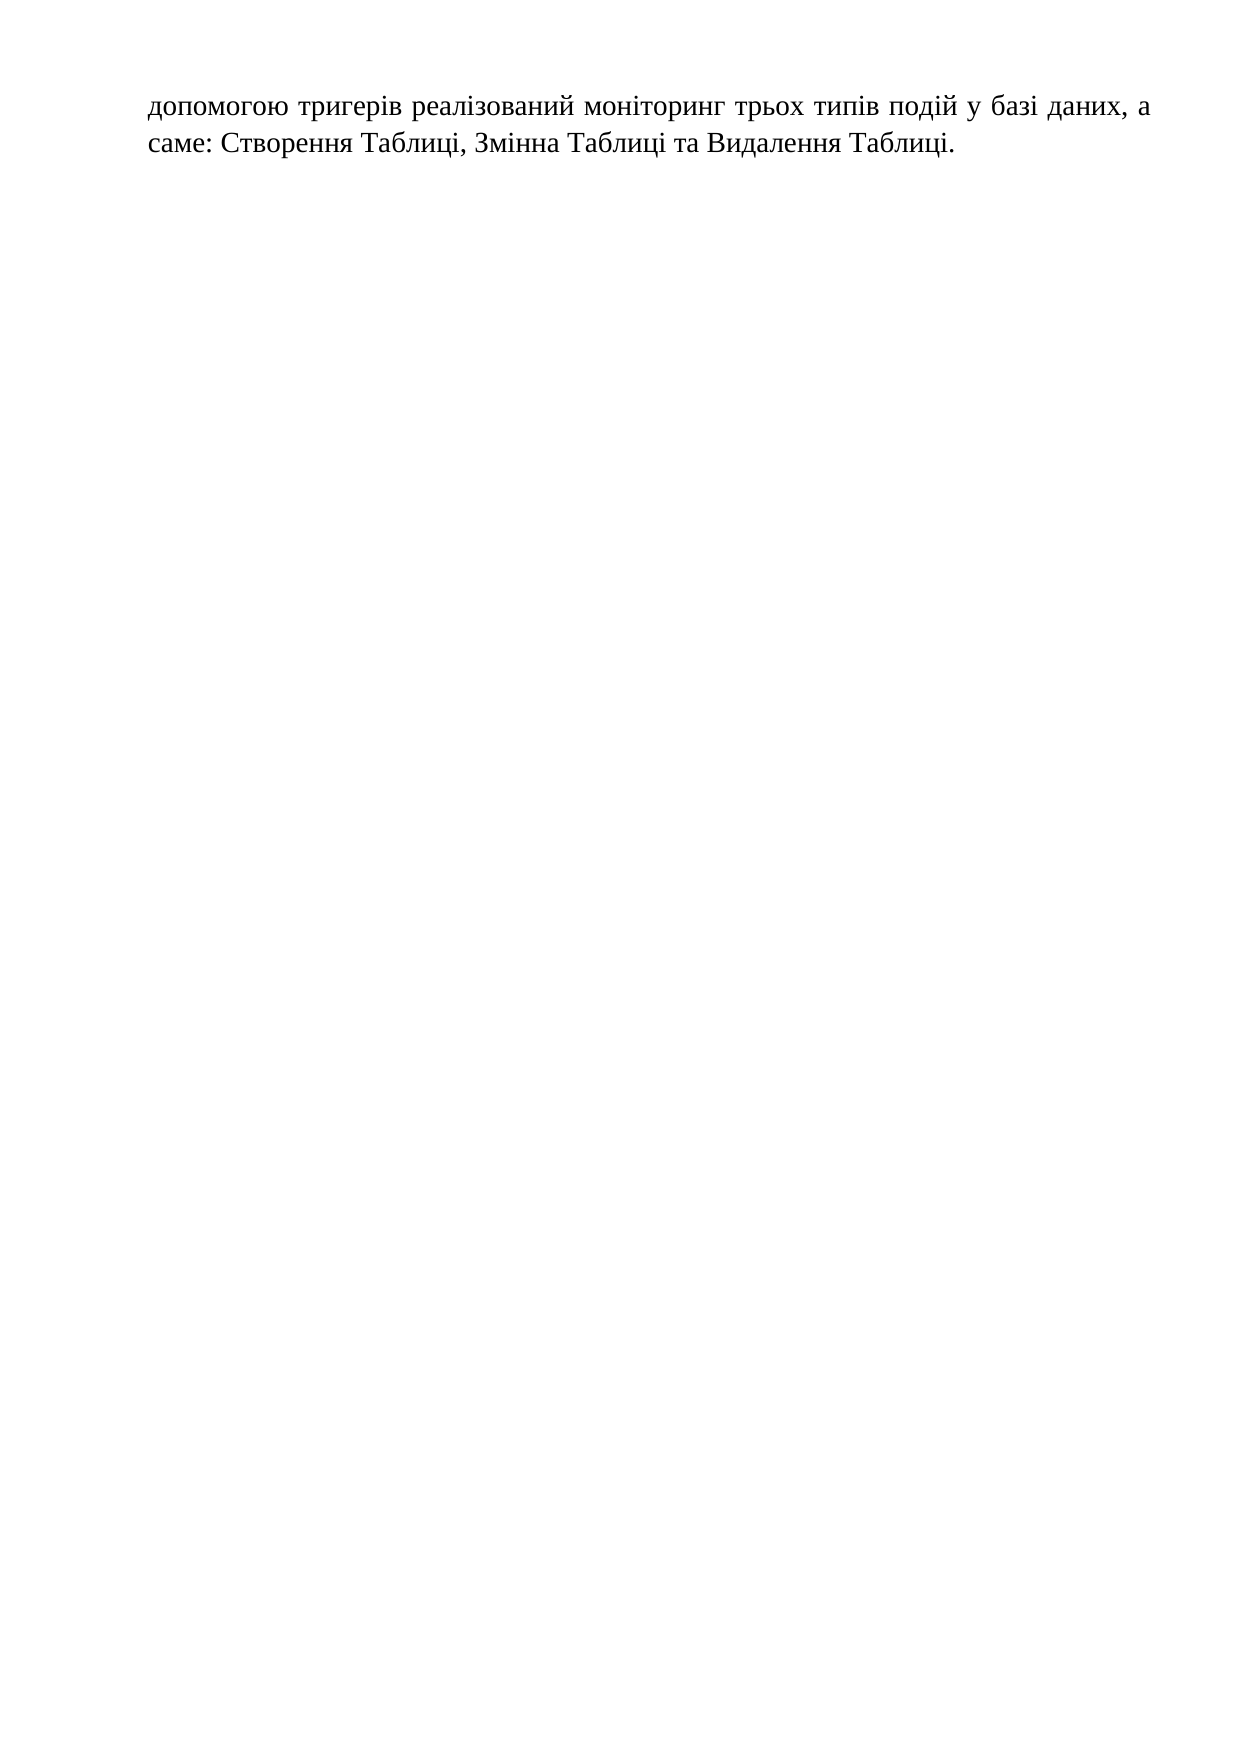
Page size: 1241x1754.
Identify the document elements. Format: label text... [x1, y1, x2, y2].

text допомогою тригерів реалізований моніторинг трьох типів подій у базі даних, а саме: Створення Таблиці, Змінна Таблиці та Видалення Таблиці. [148, 88, 1152, 158]
